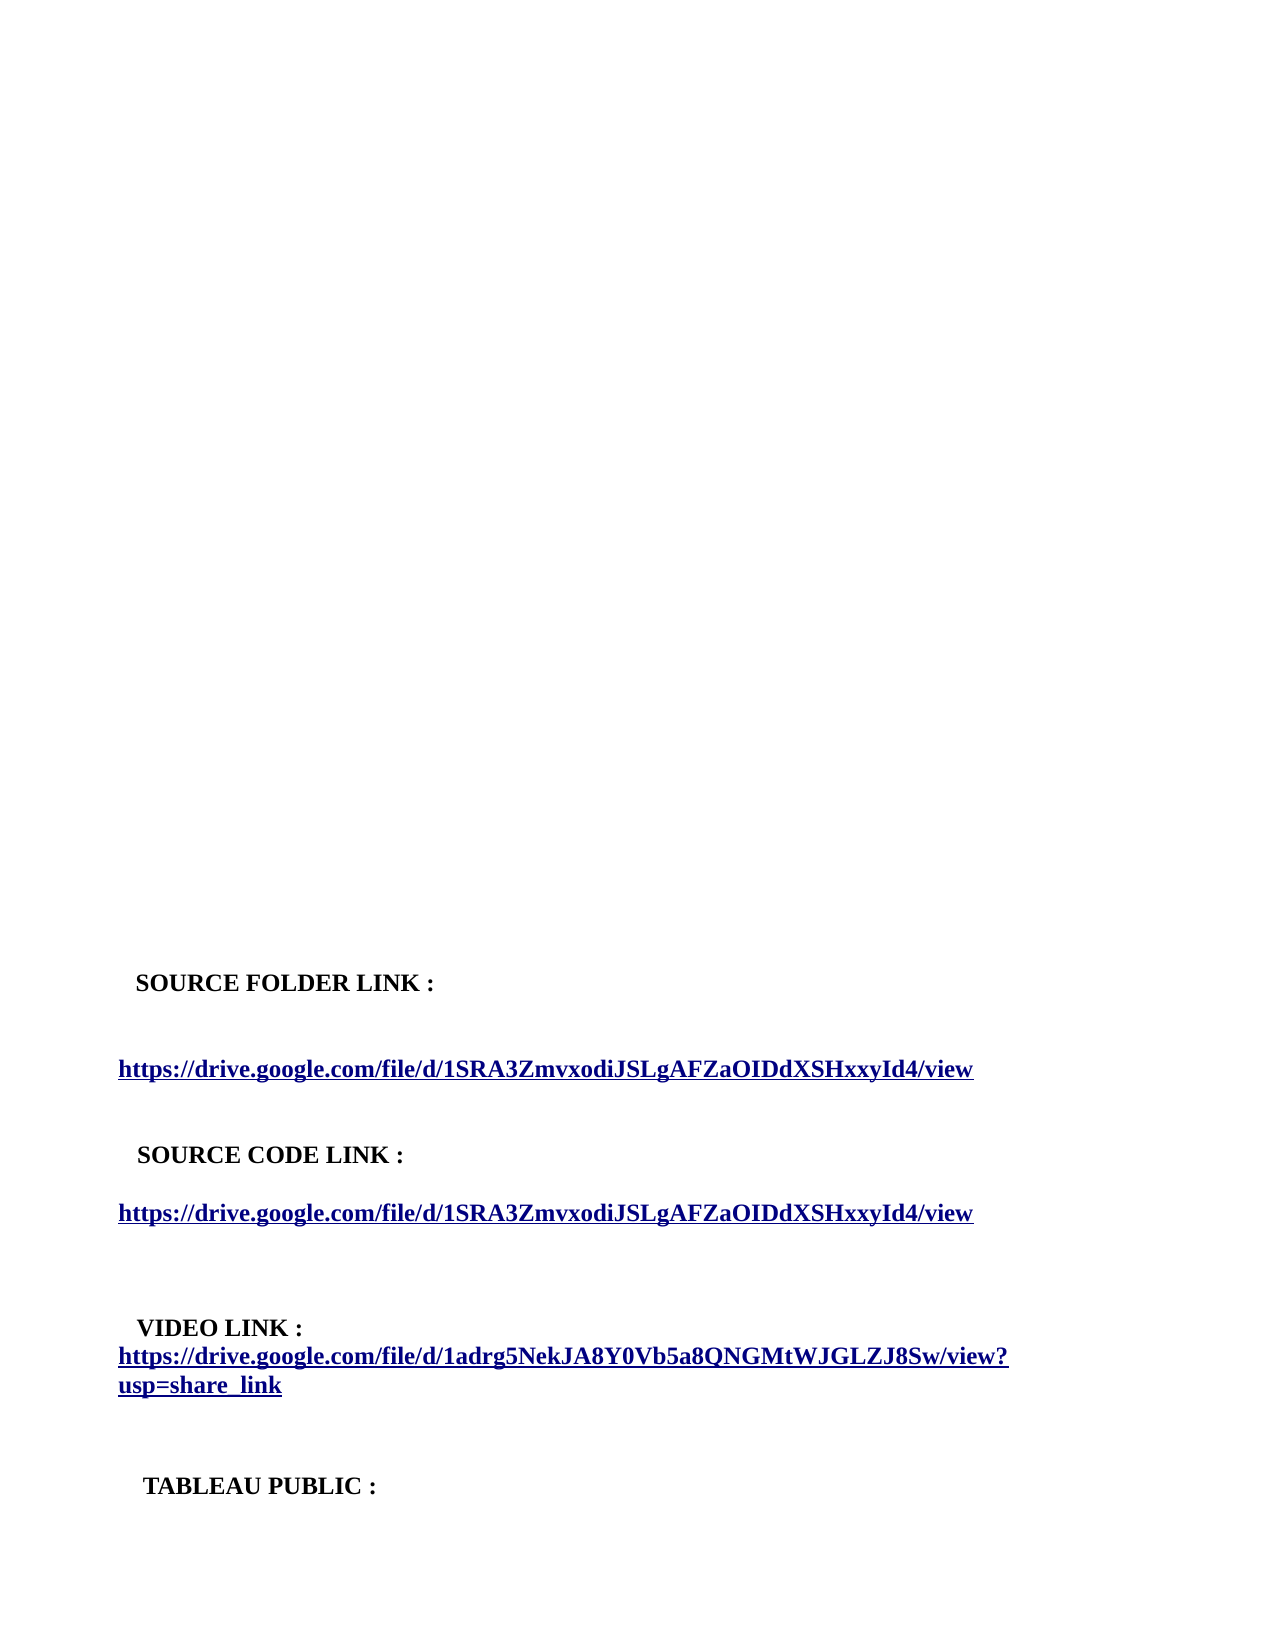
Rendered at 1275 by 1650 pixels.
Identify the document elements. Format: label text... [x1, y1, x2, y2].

text SOURCE CODE LINK : [118, 1140, 1157, 1169]
text https://drive.google.com/file/d/1SRA3ZmvxodiJSLgAFZaOIDdXSHxxyId4/view [118, 1054, 1157, 1083]
text VIDEO LINK : [118, 1313, 1157, 1341]
text https://drive.google.com/file/d/1adrg5NekJA8Y0Vb5a8QNGMtWJGLZJ8Sw/view?usp=share_link [118, 1341, 1157, 1399]
text https://drive.google.com/file/d/1SRA3ZmvxodiJSLgAFZaOIDdXSHxxyId4/view [118, 1198, 1157, 1226]
text SOURCE FOLDER LINK : [118, 968, 1157, 996]
text TABLEAU PUBLIC : [118, 1471, 1157, 1499]
